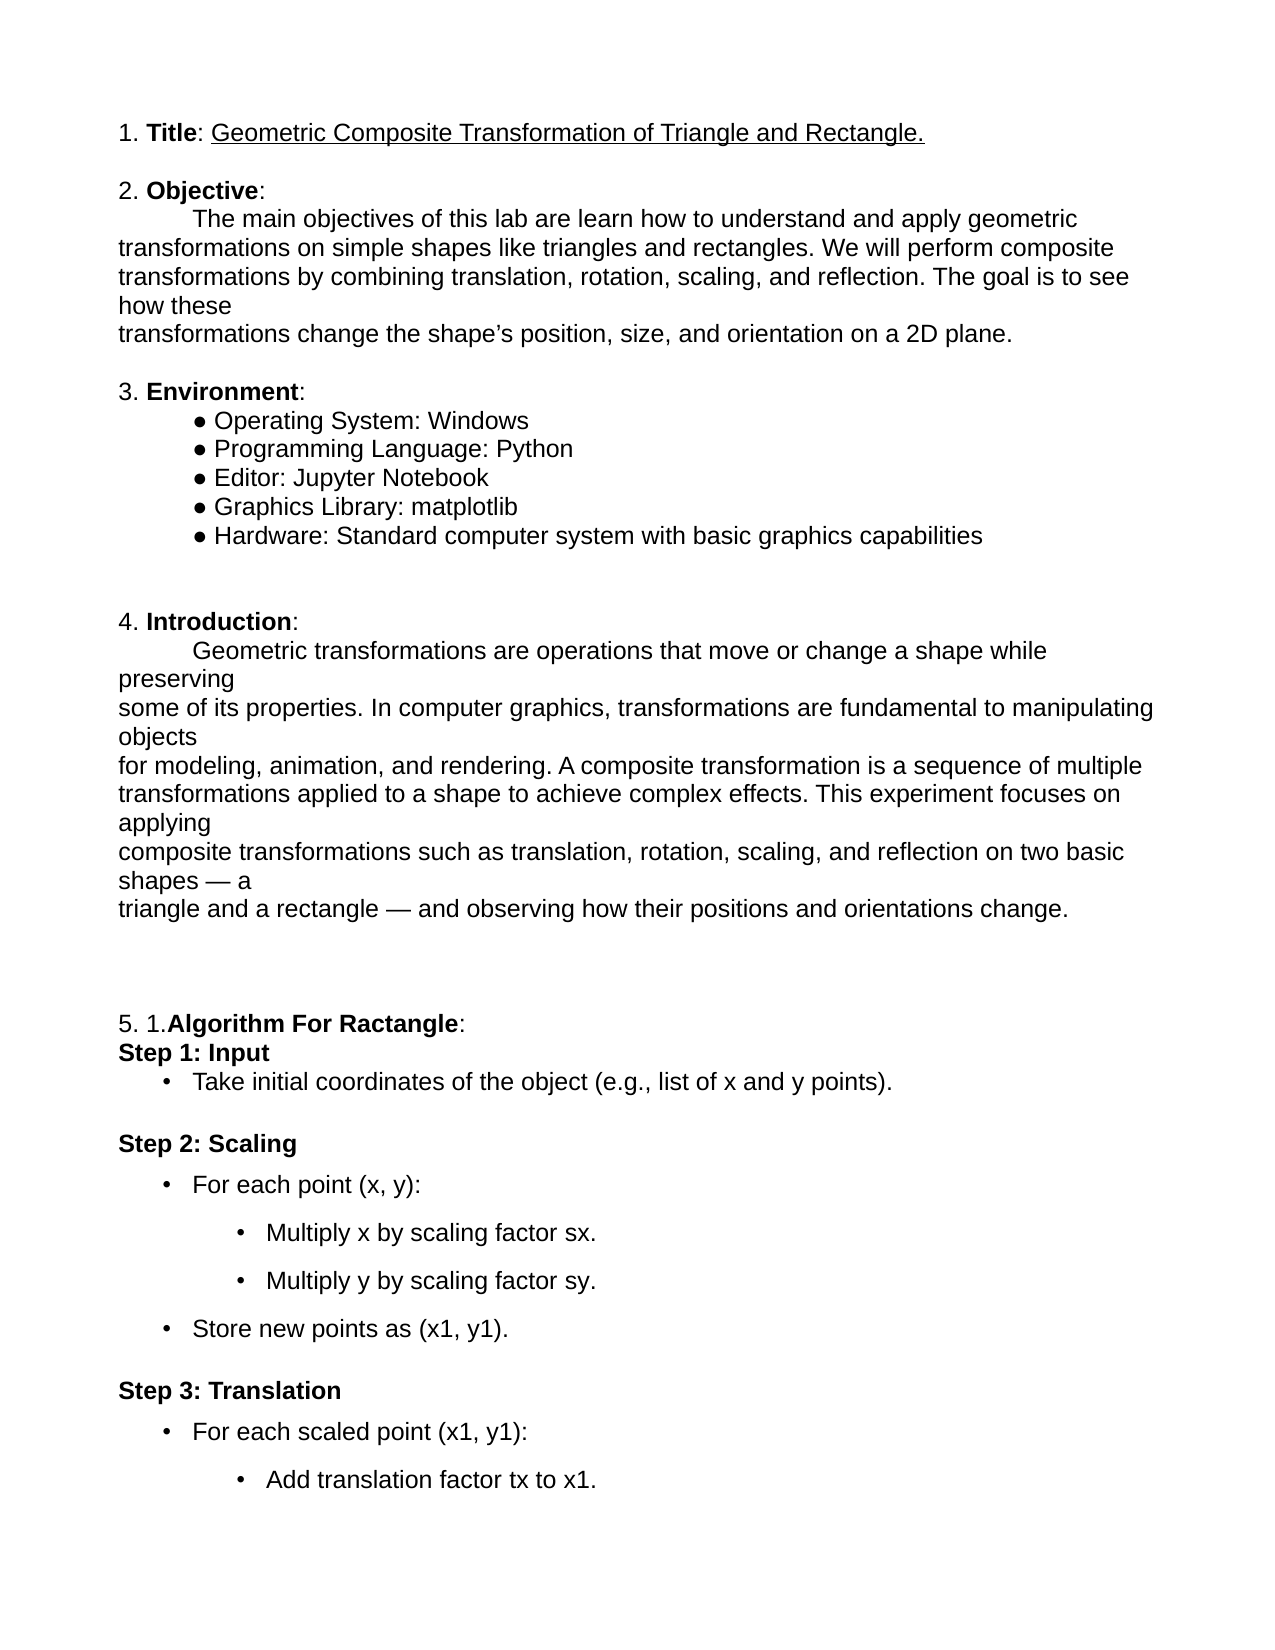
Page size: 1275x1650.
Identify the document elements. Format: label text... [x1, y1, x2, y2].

text triangle and a rectangle — and observing how their positions and orientations change. [118, 894, 1157, 923]
text ●​ Editor: Jupyter Notebook [118, 463, 1157, 492]
text 3.​ Environment: [118, 377, 1157, 406]
text The main objectives of this lab are learn how to understand and apply geometric [118, 204, 1157, 233]
list Multiply y by scaling factor sy. [236, 1266, 1157, 1295]
text ●​ Programming Language: Python [118, 434, 1157, 463]
text transformations by combining translation, rotation, scaling, and reflection. The goal is to see how these [118, 262, 1157, 319]
subtitle Step 2: Scaling [118, 1129, 1157, 1158]
text ●​ Operating System: Windows [118, 406, 1157, 434]
text transformations change the shape’s position, size, and orientation on a 2D plane. [118, 319, 1157, 348]
subtitle Step 3: Translation [118, 1376, 1157, 1404]
list Take initial coordinates of the object (e.g., list of x and y points). [162, 1067, 1157, 1096]
text 5.​ 1.Algorithm For Ractangle: [118, 1009, 1157, 1038]
text Geometric transformations are operations that move or change a shape while preserving [118, 636, 1157, 693]
text ●​ Graphics Library: matplotlib [118, 492, 1157, 521]
list Add translation factor tx to x1. [236, 1465, 1157, 1494]
text Step 1: Input [118, 1038, 1157, 1067]
text 1.​ Title: Geometric Composite Transformation of Triangle and Rectangle. [118, 118, 1157, 147]
list Store new points as (x1, y1). [162, 1313, 1157, 1342]
text composite transformations such as translation, rotation, scaling, and reflection on two basic shapes — a [118, 837, 1157, 894]
list Multiply x by scaling factor sx. [236, 1218, 1157, 1247]
text ●​ Hardware: Standard computer system with basic graphics capabilities [118, 521, 1157, 549]
text transformations applied to a shape to achieve complex effects. This experiment focuses on applying [118, 779, 1157, 837]
text for modeling, animation, and rendering. A composite transformation is a sequence of multiple [118, 751, 1157, 779]
text 4.​ Introduction: [118, 607, 1157, 636]
text 2.​ Objective: [118, 176, 1157, 204]
list For each scaled point (x1, y1): [162, 1417, 1157, 1446]
text some of its properties. In computer graphics, transformations are fundamental to manipulating objects [118, 693, 1157, 751]
text transformations on simple shapes like triangles and rectangles. We will perform composite [118, 233, 1157, 262]
list For each point (x, y): [162, 1170, 1157, 1199]
